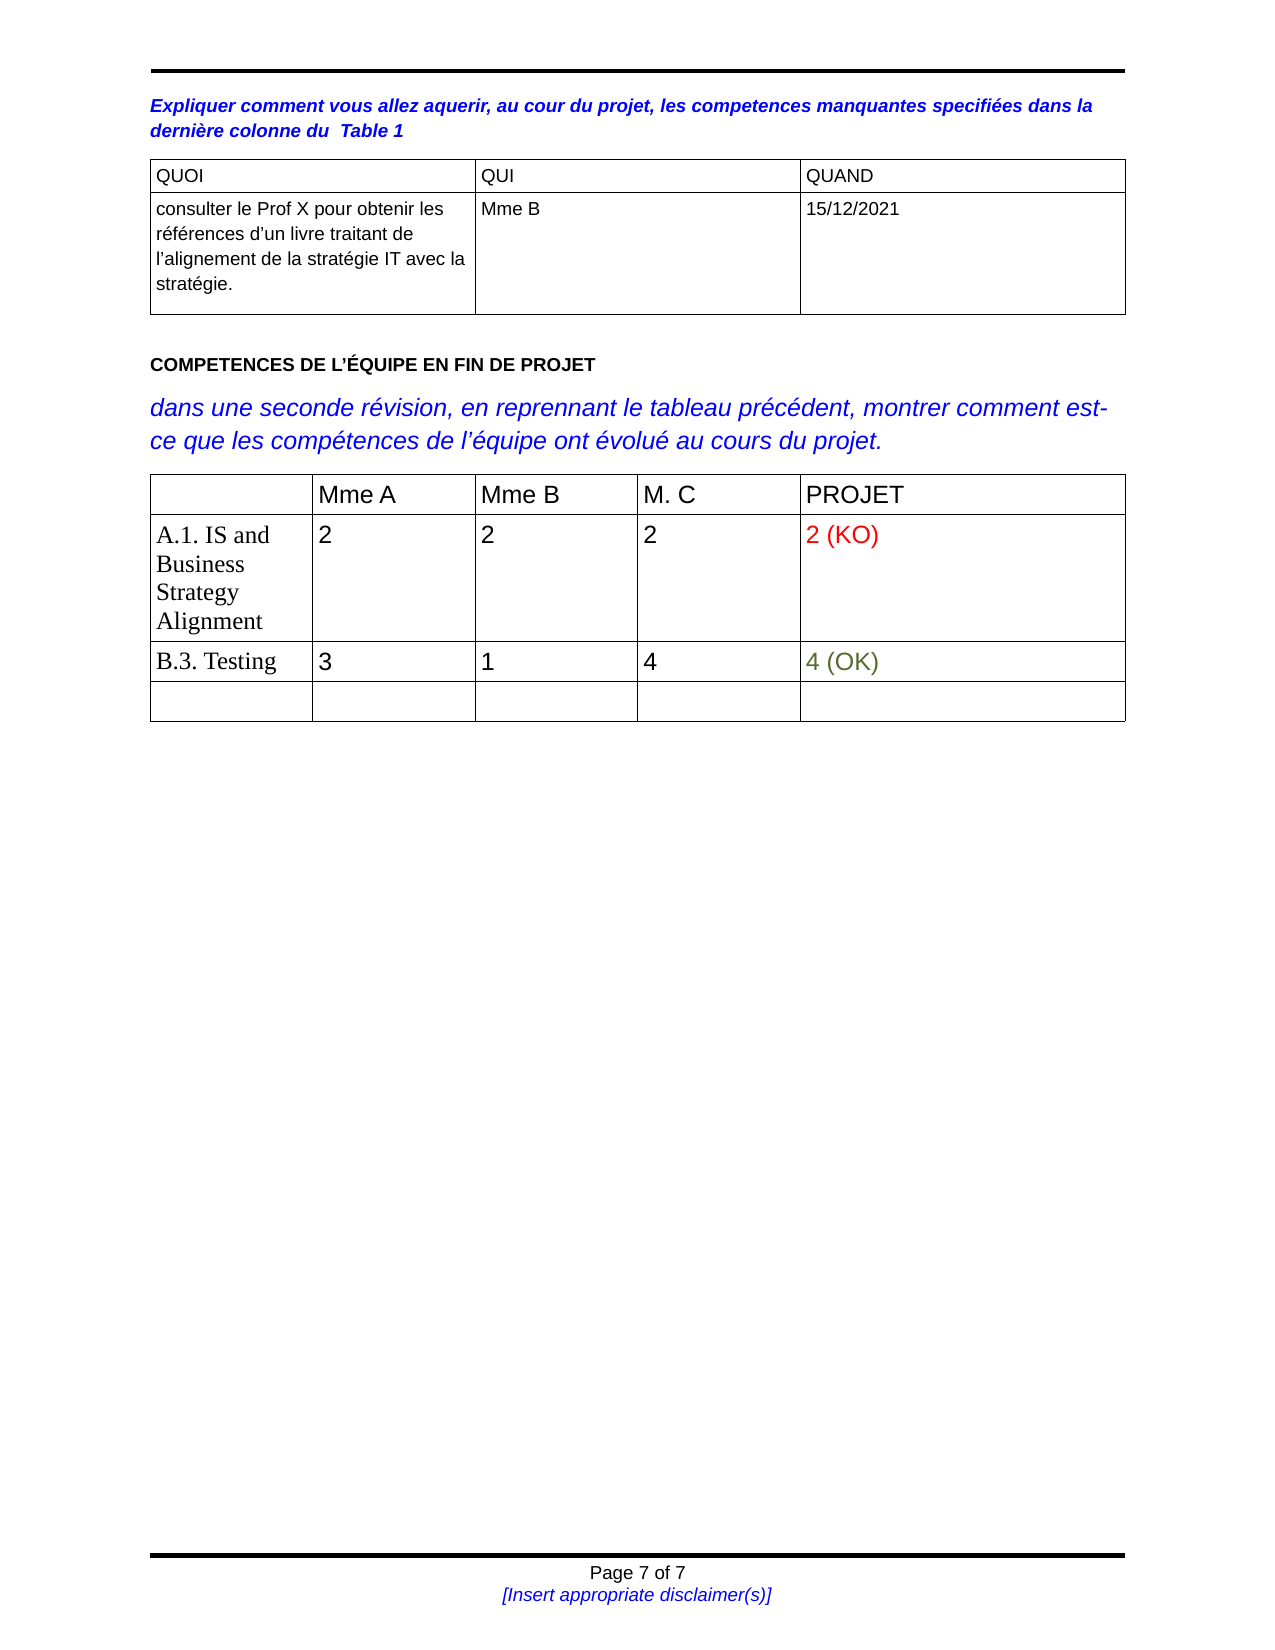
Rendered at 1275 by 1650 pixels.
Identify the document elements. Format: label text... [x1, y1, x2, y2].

text dans une seconde révision, en reprennant le tableau précédent, montrer comment est-ce que les compétences de l’équipe ont évolué au cours du projet. [150, 393, 1125, 455]
table_header [151, 475, 312, 514]
table_cell consulter le Prof X pour obtenir les références d’un livre traitant de l’alignement de la stratégie IT avec la stratégie. [151, 193, 475, 314]
table_cell A.1. IS and Business Strategy Alignment [151, 515, 312, 641]
text Competences de l’équipe EN fin de projet [150, 354, 1125, 375]
table_cell 15/12/2021 [801, 193, 1125, 314]
table_cell [313, 682, 475, 721]
table_header Mme A [313, 475, 475, 514]
table_header PROJET [801, 475, 1125, 514]
table_cell 3 [313, 642, 475, 681]
table_cell 4 [638, 642, 800, 681]
table_cell Mme B [476, 193, 800, 314]
table_cell [476, 682, 637, 721]
table_cell 4 (OK) [801, 642, 1125, 681]
table_header QUI [476, 160, 800, 192]
table_header QUAND [801, 160, 1125, 192]
table_cell 2 [638, 515, 800, 641]
table_header QUOI [151, 160, 475, 192]
text Expliquer comment vous allez aquerir, au cour du projet, les competences manquantes specifiées dans la dernière colonne du Table 1 [150, 95, 1125, 141]
table_header M. C [638, 475, 800, 514]
table_cell [638, 682, 800, 721]
table_cell 2 [313, 515, 475, 641]
table_cell 2 [476, 515, 637, 641]
table_cell 2 (KO) [801, 515, 1125, 641]
table_cell 1 [476, 642, 637, 681]
table_header Mme B [476, 475, 637, 514]
table_cell B.3. Testing [151, 642, 312, 681]
table_cell [801, 682, 1125, 721]
table_cell [151, 682, 312, 721]
